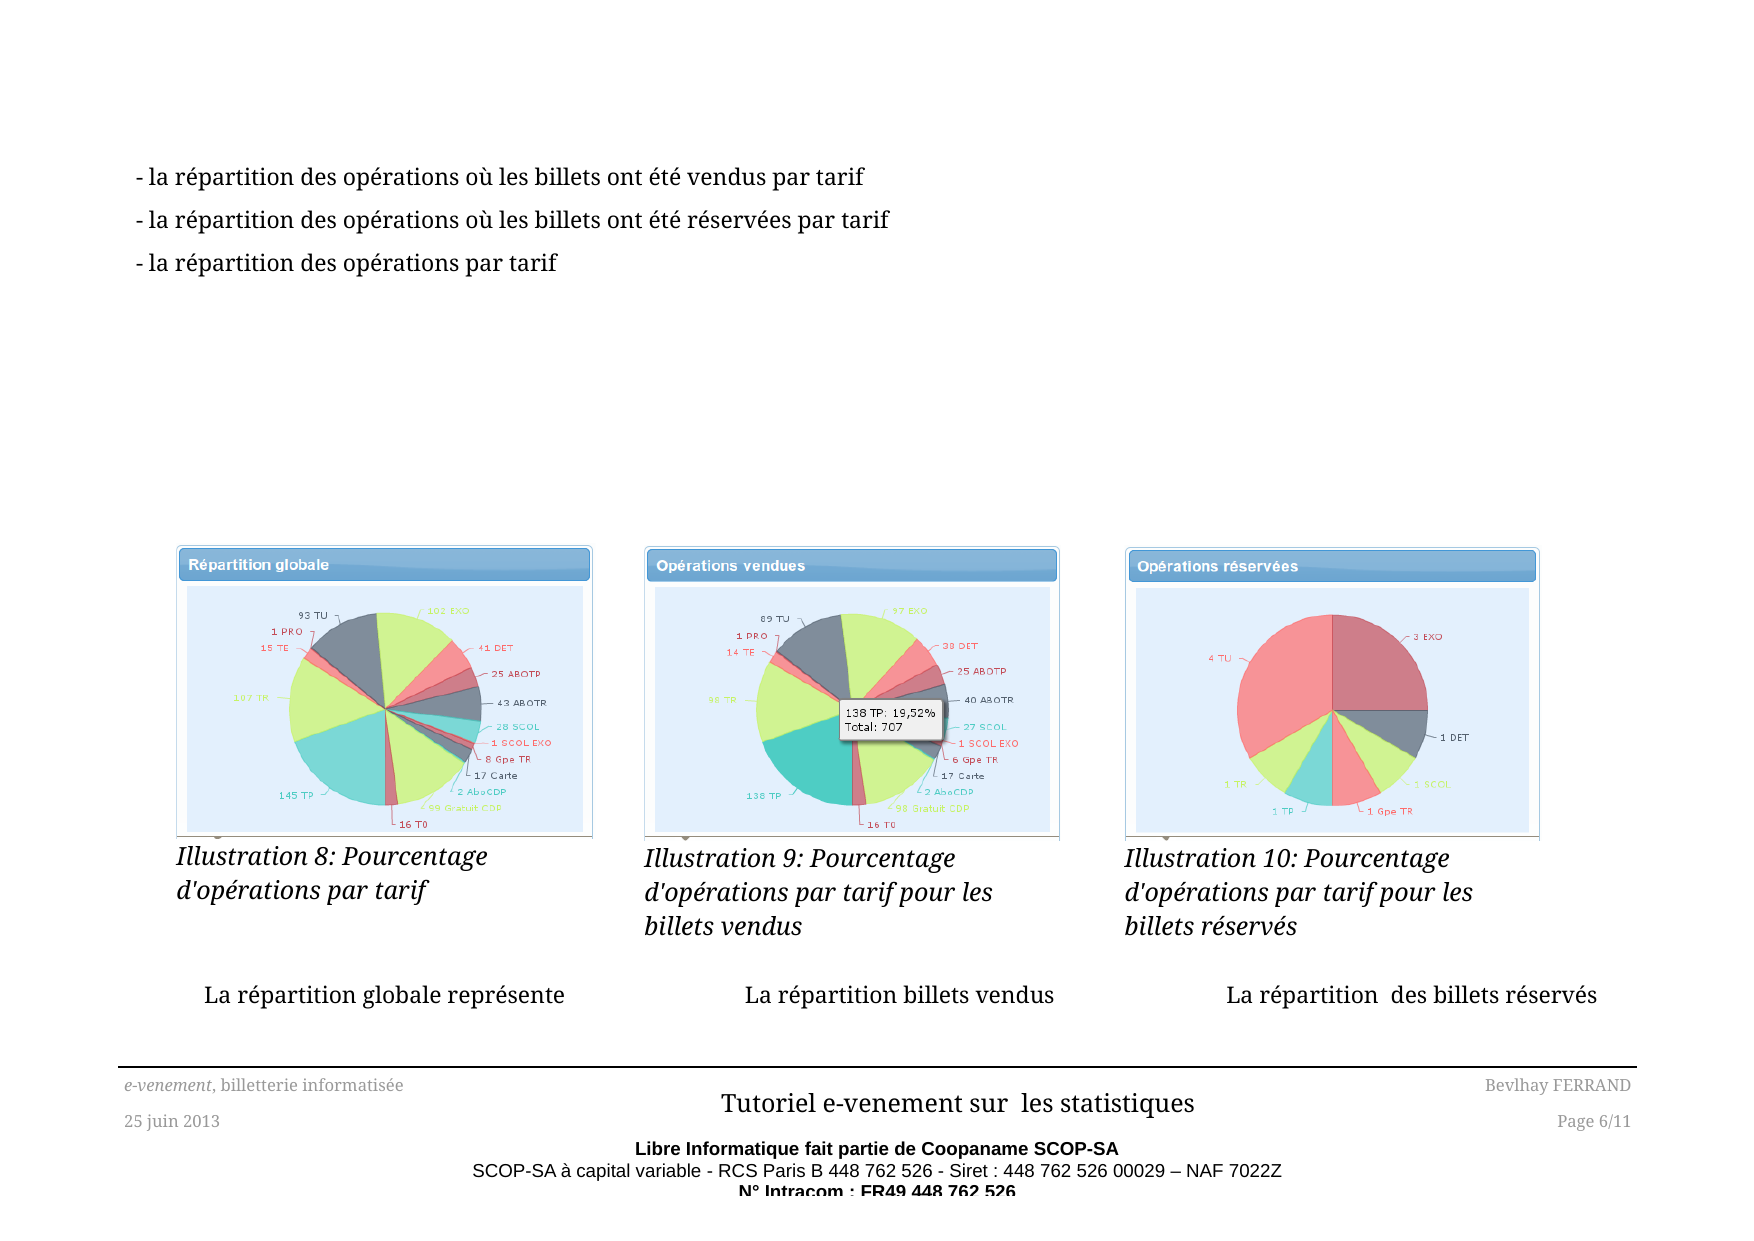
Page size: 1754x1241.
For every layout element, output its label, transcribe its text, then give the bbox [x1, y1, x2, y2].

text Illustration 10: Pourcentage d'opérations par tarif pour les billets réservés [1124, 841, 1542, 943]
text Illustration 8: Pourcentage d'opérations par tarif [176, 839, 595, 907]
text - la répartition des opérations par tarif [118, 247, 1636, 278]
text Illustration 9: Pourcentage d'opérations par tarif pour les billets vendus [644, 841, 1061, 943]
text - la répartition des opérations où les billets ont été vendus par tarif [118, 161, 1636, 192]
picture [1124, 545, 1542, 841]
picture [644, 545, 1062, 841]
text - la répartition des opérations où les billets ont été réservées par tarif [118, 204, 1636, 235]
picture [176, 543, 596, 839]
text La répartition globale représente La répartition billets vendus La répartition des billets réservés [118, 978, 1636, 1010]
